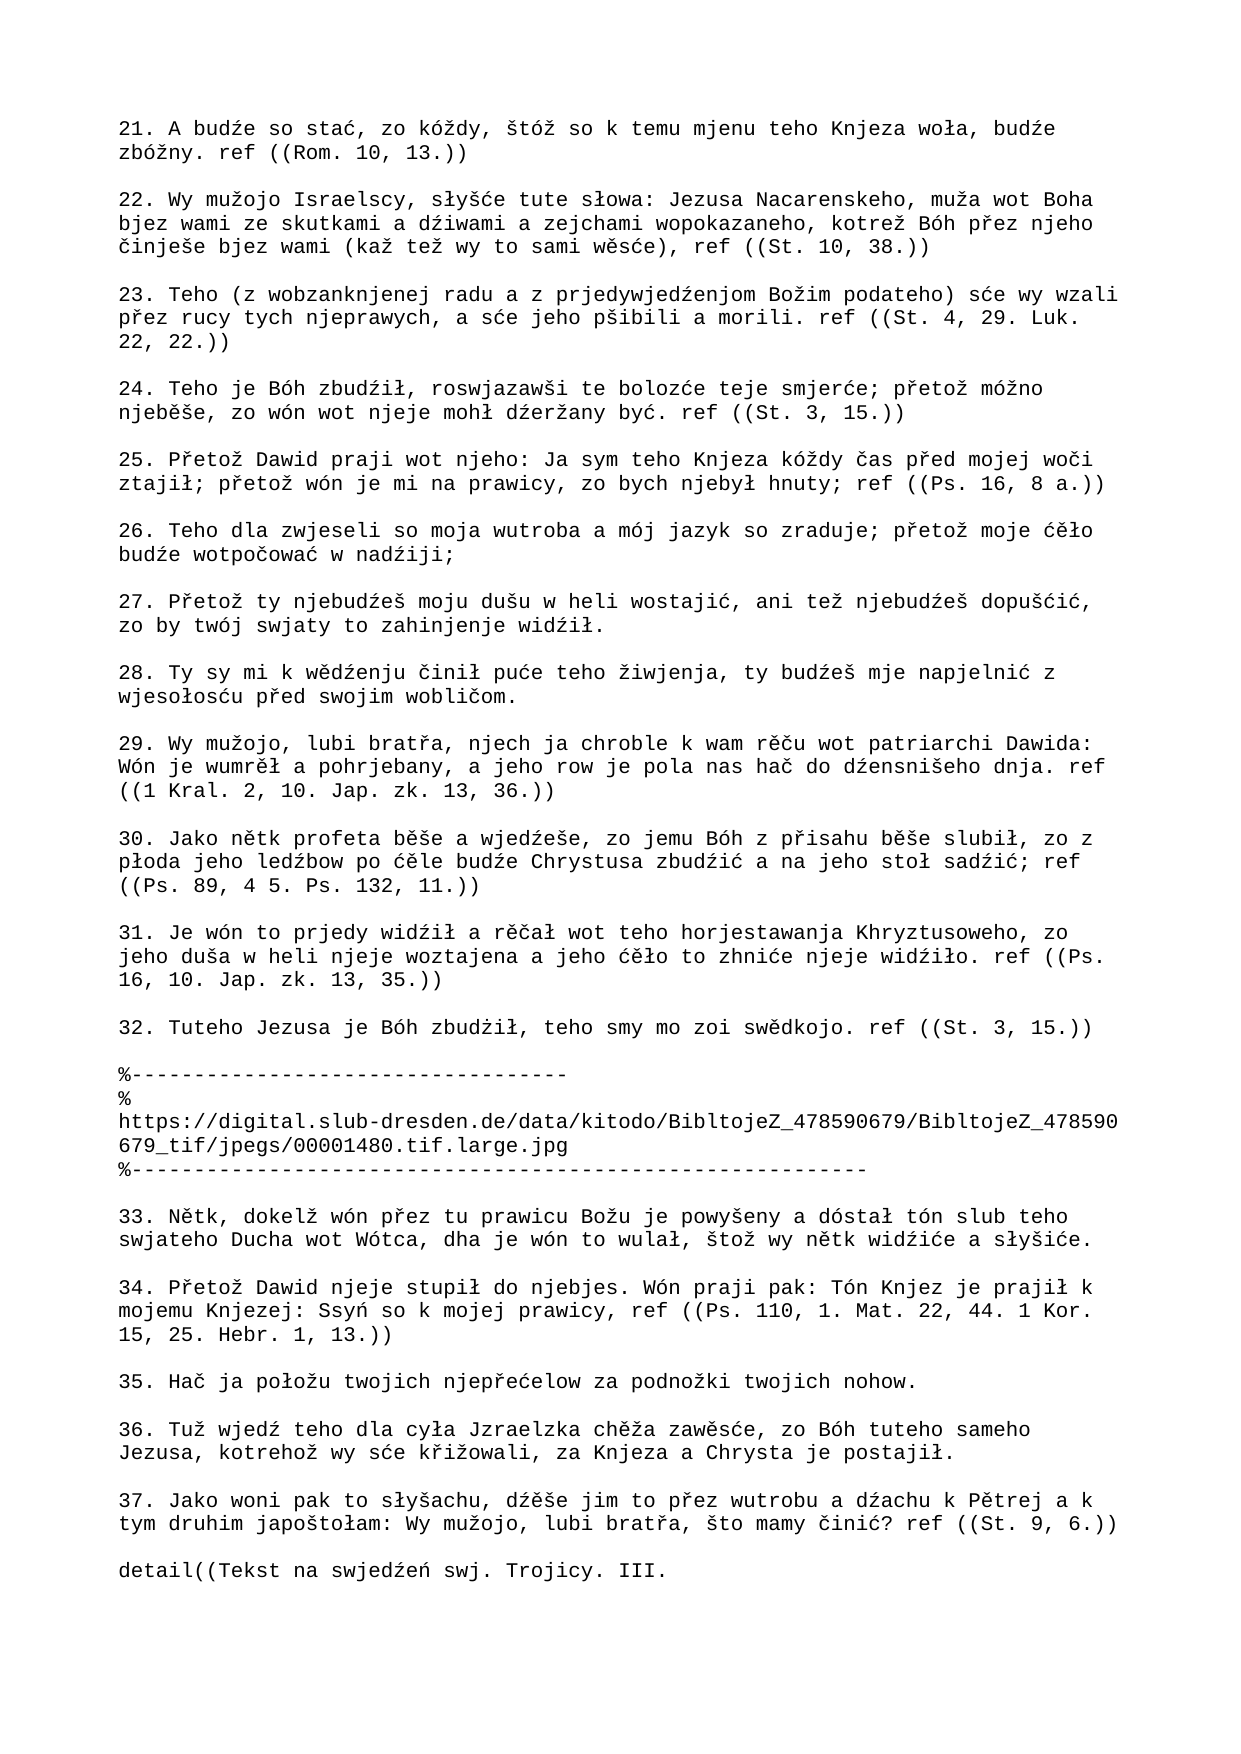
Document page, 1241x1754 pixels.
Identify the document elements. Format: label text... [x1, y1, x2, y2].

text % https://digital.slub-dresden.de/data/kitodo/BibltojeZ_478590679/BibltojeZ_478590679_tif/jpegs/00001480.tif.large.jpg [118, 1088, 1122, 1158]
text %----------------------------------------------------------- [118, 1158, 1122, 1182]
text 32. Tuteho Jezusa je Bóh zbudżił, teho smy mo zoi swědkojo. ref ((St. 3, 15.)) [118, 1017, 1122, 1040]
text 37. Jako woni pak to słyšachu, dźěše jim to přez wutrobu a dźachu k Pětrej a k tym druhim japoštołam: Wy mužojo, lubi bratřa, što mamy činić? ref ((St. 9, 6.)) [118, 1489, 1122, 1537]
text 25. Přetož Dawid praji wot njeho: Ja sym teho Knjeza kóždy čas před mojej woči ztajił; přetož wón je mi na prawicy, zo bych njebył hnuty; ref ((Ps. 16, 8 a.)) [118, 449, 1122, 496]
text 21. A budźe so stać, zo kóždy, štóž so k temu mjenu teho Knjeza woła, budźe zbóžny. ref ((Rom. 10, 13.)) [118, 118, 1122, 165]
text 28. Ty sy mi k wědźenju činił puće teho žiwjenja, ty budźeš mje napjelnić z wjesołosću před swojim wobličom. [118, 662, 1122, 709]
text 29. Wy mužojo, lubi bratřa, njech ja chroble k wam rěču wot patriarchi Dawida: Wón je wumrěł a pohrjebany, a jeho row je pola nas hač do dźensnišeho dnja. ref ((1 Kral. 2, 10. Jap. zk. 13, 36.)) [118, 733, 1122, 804]
text 34. Přetož Dawid njeje stupił do njebjes. Wón praji pak: Tón Knjez je prajił k mojemu Knjezej: Ssyń so k mojej prawicy, ref ((Ps. 110, 1. Mat. 22, 44. 1 Kor. 15, 25. Hebr. 1, 13.)) [118, 1277, 1122, 1348]
text 33. Nětk, dokelž wón přez tu prawicu Božu je powyšeny a dóstał tón slub teho swjateho Ducha wot Wótca, dha je wón to wulał, štož wy nětk widźiće a słyšiće. [118, 1206, 1122, 1253]
text %----------------------------------- [118, 1064, 1122, 1088]
text 27. Přetož ty njebudźeš moju dušu w heli wostajić, ani tež njebudźeš dopušćić, zo by twój swjaty to zahinjenje widźił. [118, 591, 1122, 638]
text 35. Hač ja połožu twojich njepřećelow za podnožki twojich nohow. [118, 1371, 1122, 1395]
text 24. Teho je Bóh zbudźił, roswjazawši te bolozće teje smjerće; přetož móžno njeběše, zo wón wot njeje mohł dźeržany być. ref ((St. 3, 15.)) [118, 378, 1122, 426]
text 26. Teho dla zwjeseli so moja wutroba a mój jazyk so zraduje; přetož moje ćěło budźe wotpočować w nadźiji; [118, 520, 1122, 567]
text 36. Tuž wjedź teho dla cyła Jzraelzka chěža zawěsće, zo Bóh tuteho sameho Jezusa, kotrehož wy sće křižowali, za Knjeza a Chrysta je postajił. [118, 1419, 1122, 1466]
text detail((Tekst na swjedźeń swj. Trojicy. III. [118, 1561, 1122, 1584]
text 31. Je wón to prjedy widźił a rěčał wot teho horjestawanja Khryztusoweho, zo jeho duša w heli njeje woztajena a jeho ćěło to zhniće njeje widźiło. ref ((Ps. 16, 10. Jap. zk. 13, 35.)) [118, 922, 1122, 993]
text 22. Wy mužojo Israelscy, słyšće tute słowa: Jezusa Nacarenskeho, muža wot Boha bjez wami ze skutkami a dźiwami a zejchami wopokazaneho, kotrež Bóh přez njeho činješe bjez wami (kaž tež wy to sami wěsće), ref ((St. 10, 38.)) [118, 189, 1122, 260]
text 30. Jako nětk profeta běše a wjedźeše, zo jemu Bóh z přisahu běše slubił, zo z płoda jeho ledźbow po ćěle budźe Chrystusa zbudźić a na jeho stoł sadźić; ref ((Ps. 89, 4 5. Ps. 132, 11.)) [118, 827, 1122, 898]
text 23. Teho (z wobzanknjenej radu a z prjedywjedźenjom Božim podateho) sće wy wzali přez rucy tych njeprawych, a sće jeho pšibili a morili. ref ((St. 4, 29. Luk. 22, 22.)) [118, 284, 1122, 354]
